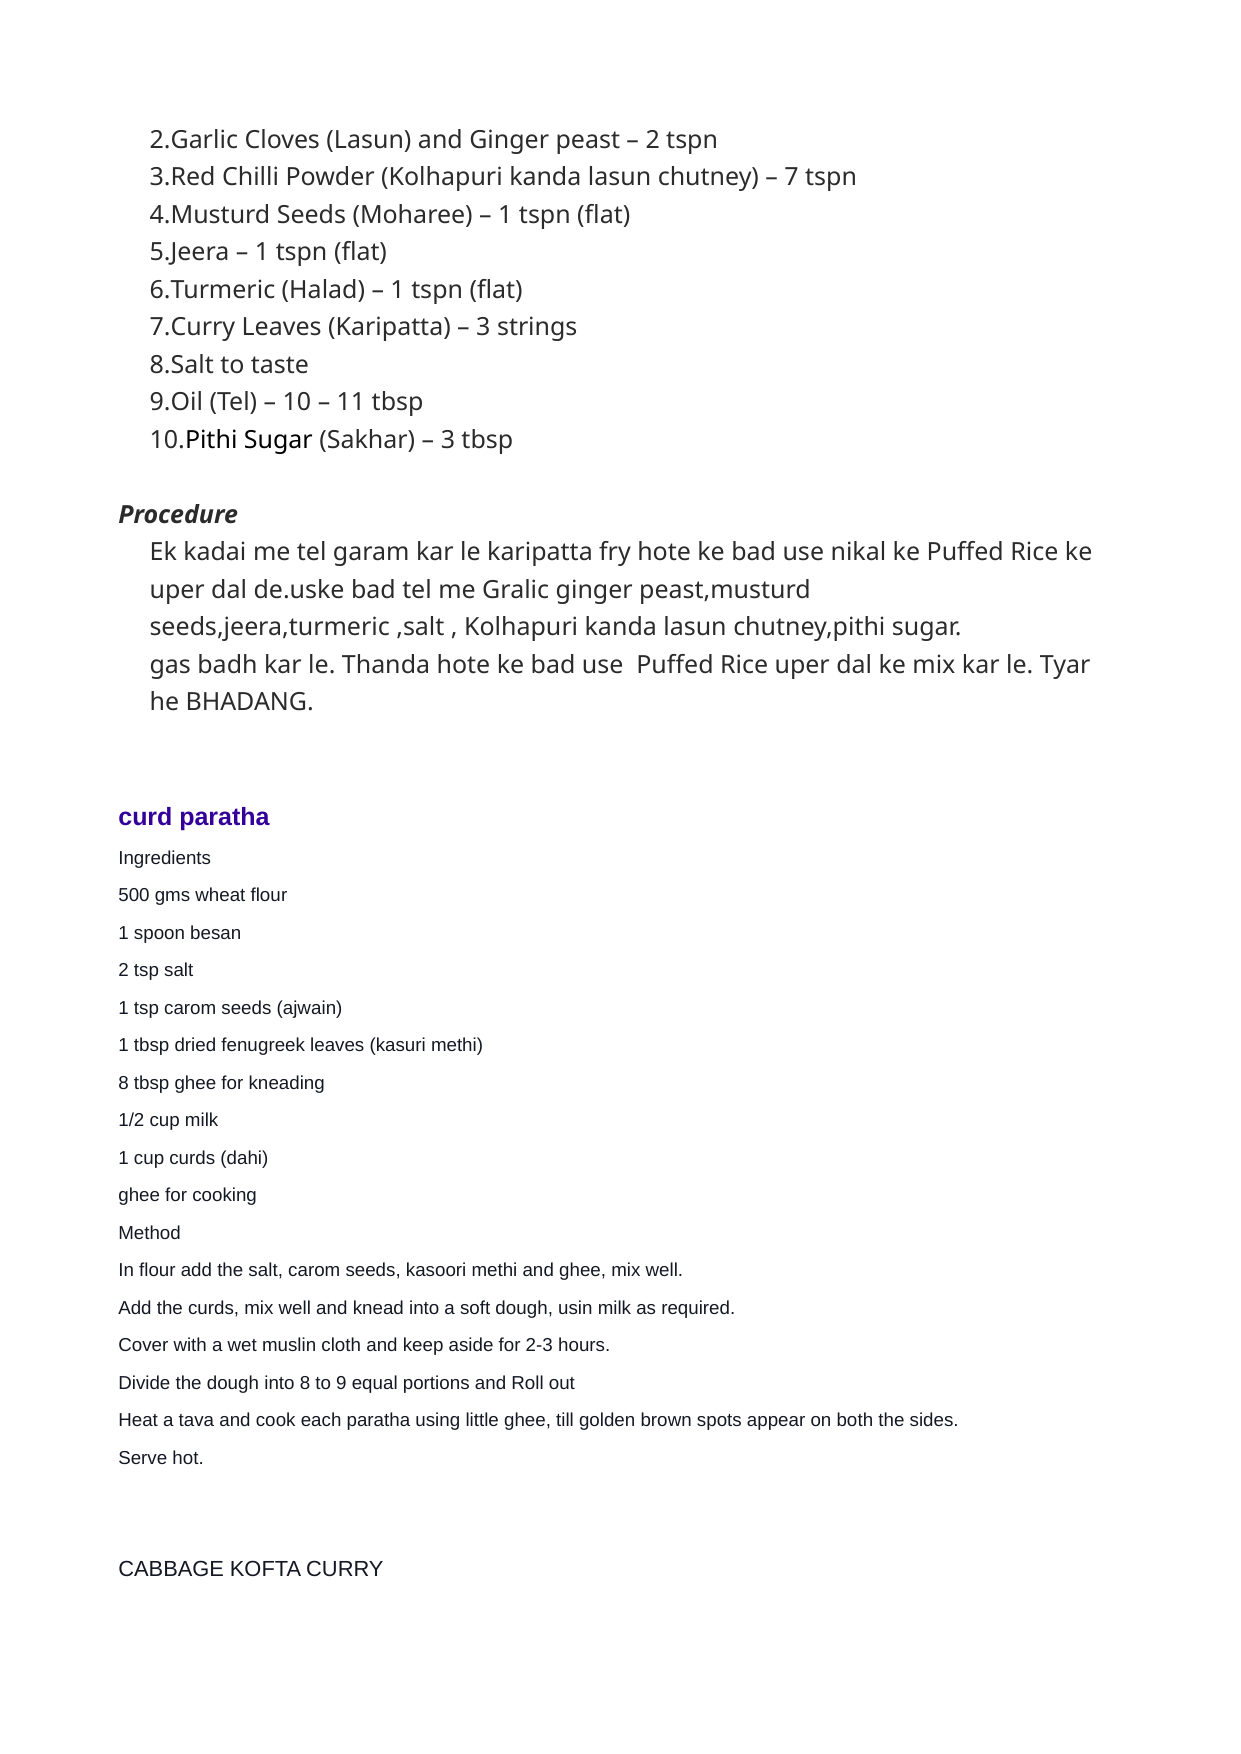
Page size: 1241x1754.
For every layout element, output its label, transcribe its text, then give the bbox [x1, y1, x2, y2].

text Procedure [118, 493, 1122, 531]
list Salt to taste [118, 343, 1122, 381]
list Ek kadai me tel garam kar le karipatta fry hote ke bad use nikal ke Puffed Rice ke uper dal de.uske bad tel me Gralic ginger peast,musturd seeds,jeera,turmeric ,salt , Kolhapuri kanda lasun chutney,pithi sugar. [118, 531, 1122, 643]
text CABBAGE KOFTA CURRY [118, 1543, 1122, 1581]
list Pithi Sugar (Sakhar) – 3 tbsp [118, 418, 1122, 456]
list Jeera – 1 tspn (flat) [118, 231, 1122, 268]
list Musturd Seeds (Moharee) – 1 tspn (flat) [118, 193, 1122, 231]
list Garlic Cloves (Lasun) and Ginger peast – 2 tspn [118, 118, 1122, 156]
text Ingredients 500 gms wheat flour 1 spoon besan 2 tsp salt 1 tsp carom seeds (ajwain) 1 tbsp dried fenugreek leaves (kasuri methi) 8 tbsp ghee for kneading 1/2 cup milk 1 cup curds (dahi) ghee for cooking Method In flour add the salt, carom seeds, kasoori methi and ghee, mix well. Add the curds, mix well and knead into a soft dough, usin milk as required. Cover with a wet muslin cloth and keep aside for 2-3 hours. Divide the dough into 8 to 9 equal portions and Roll out Heat a tava and cook each paratha using little ghee, till golden brown spots appear on both the sides. Serve hot. [118, 831, 1122, 1468]
list Red Chilli Powder (Kolhapuri kanda lasun chutney) – 7 tspn [118, 156, 1122, 193]
list Curry Leaves (Karipatta) – 3 strings [118, 306, 1122, 343]
list Turmeric (Halad) – 1 tspn (flat) [118, 268, 1122, 306]
text curd paratha [118, 793, 1122, 831]
list gas badh kar le. Thanda hote ke bad use Puffed Rice uper dal ke mix kar le. Tyar he BHADANG. [118, 643, 1122, 718]
list Oil (Tel) – 10 – 11 tbsp [118, 381, 1122, 418]
